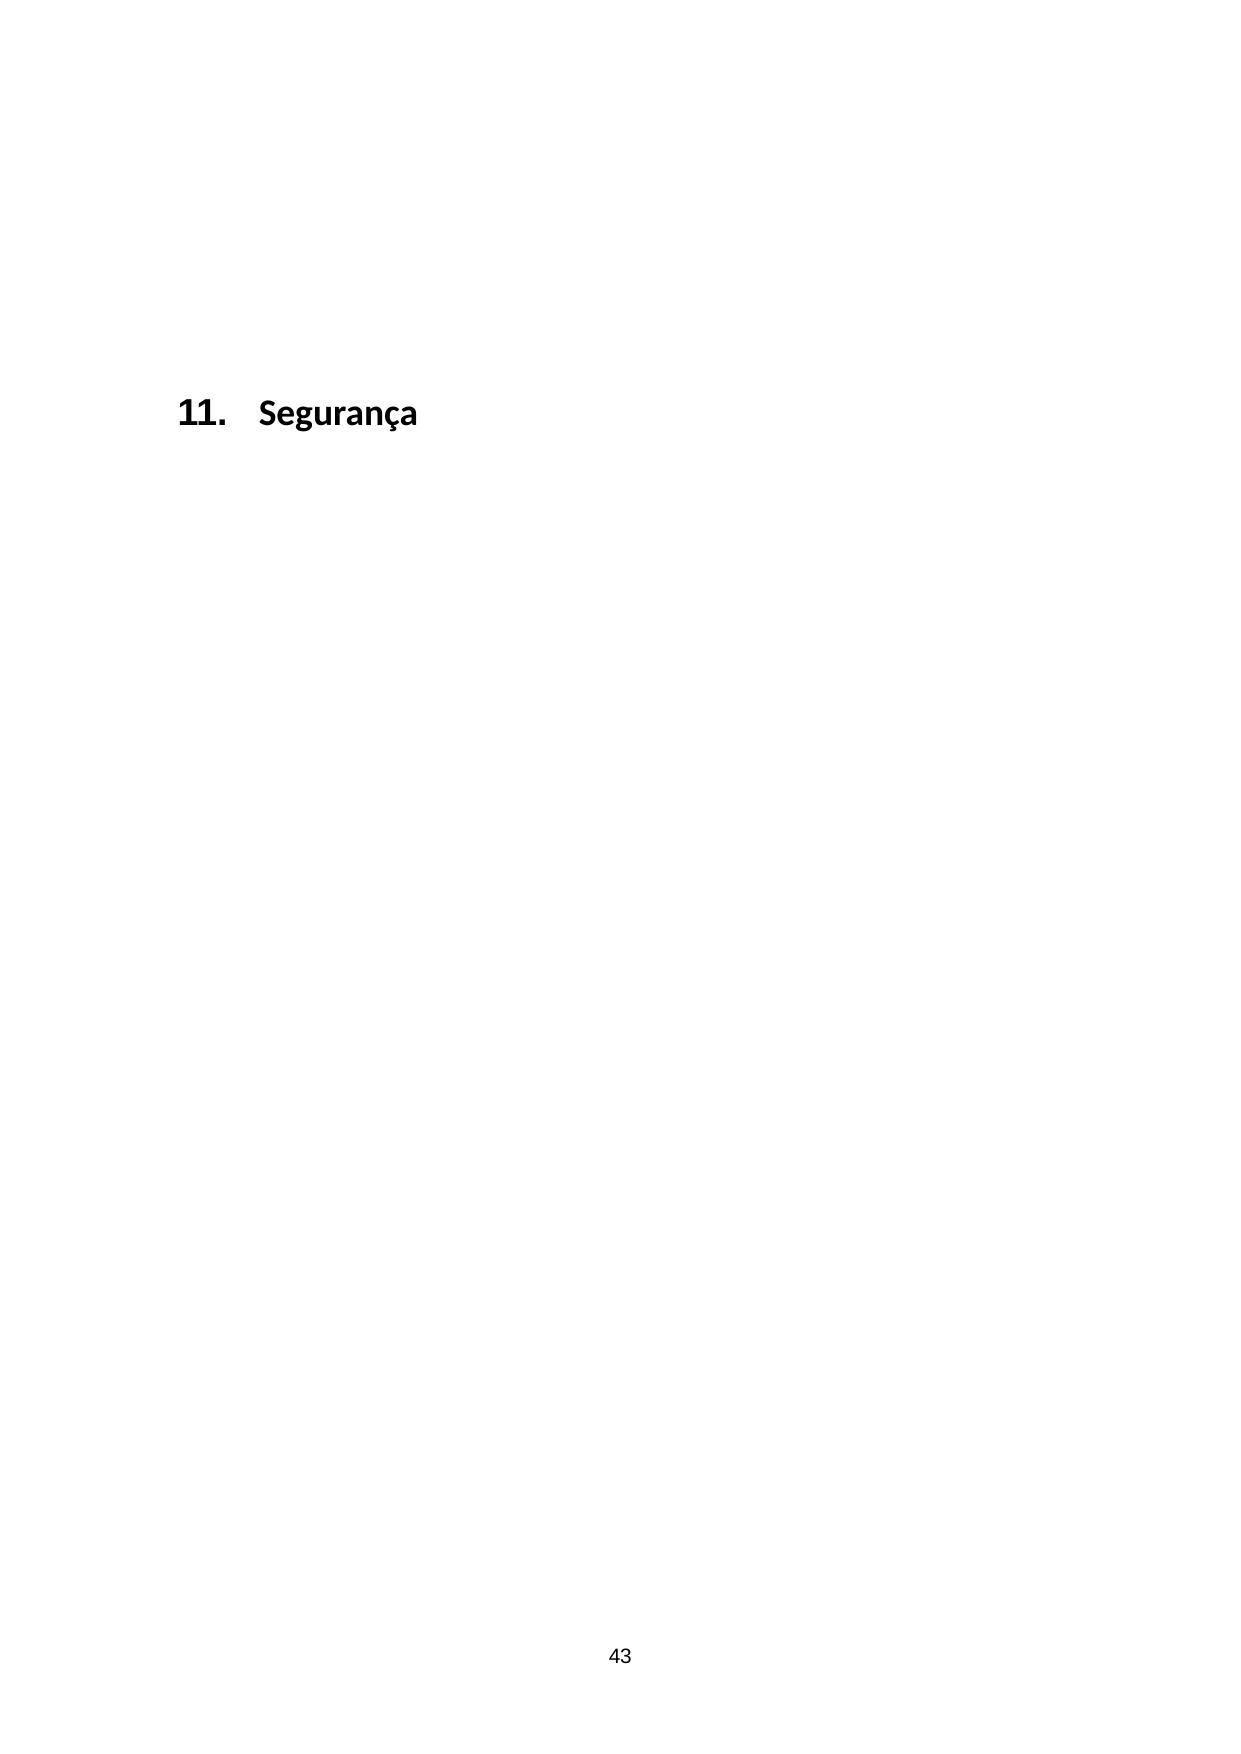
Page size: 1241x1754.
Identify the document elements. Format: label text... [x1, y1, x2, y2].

subtitle Segurança [177, 388, 1063, 434]
